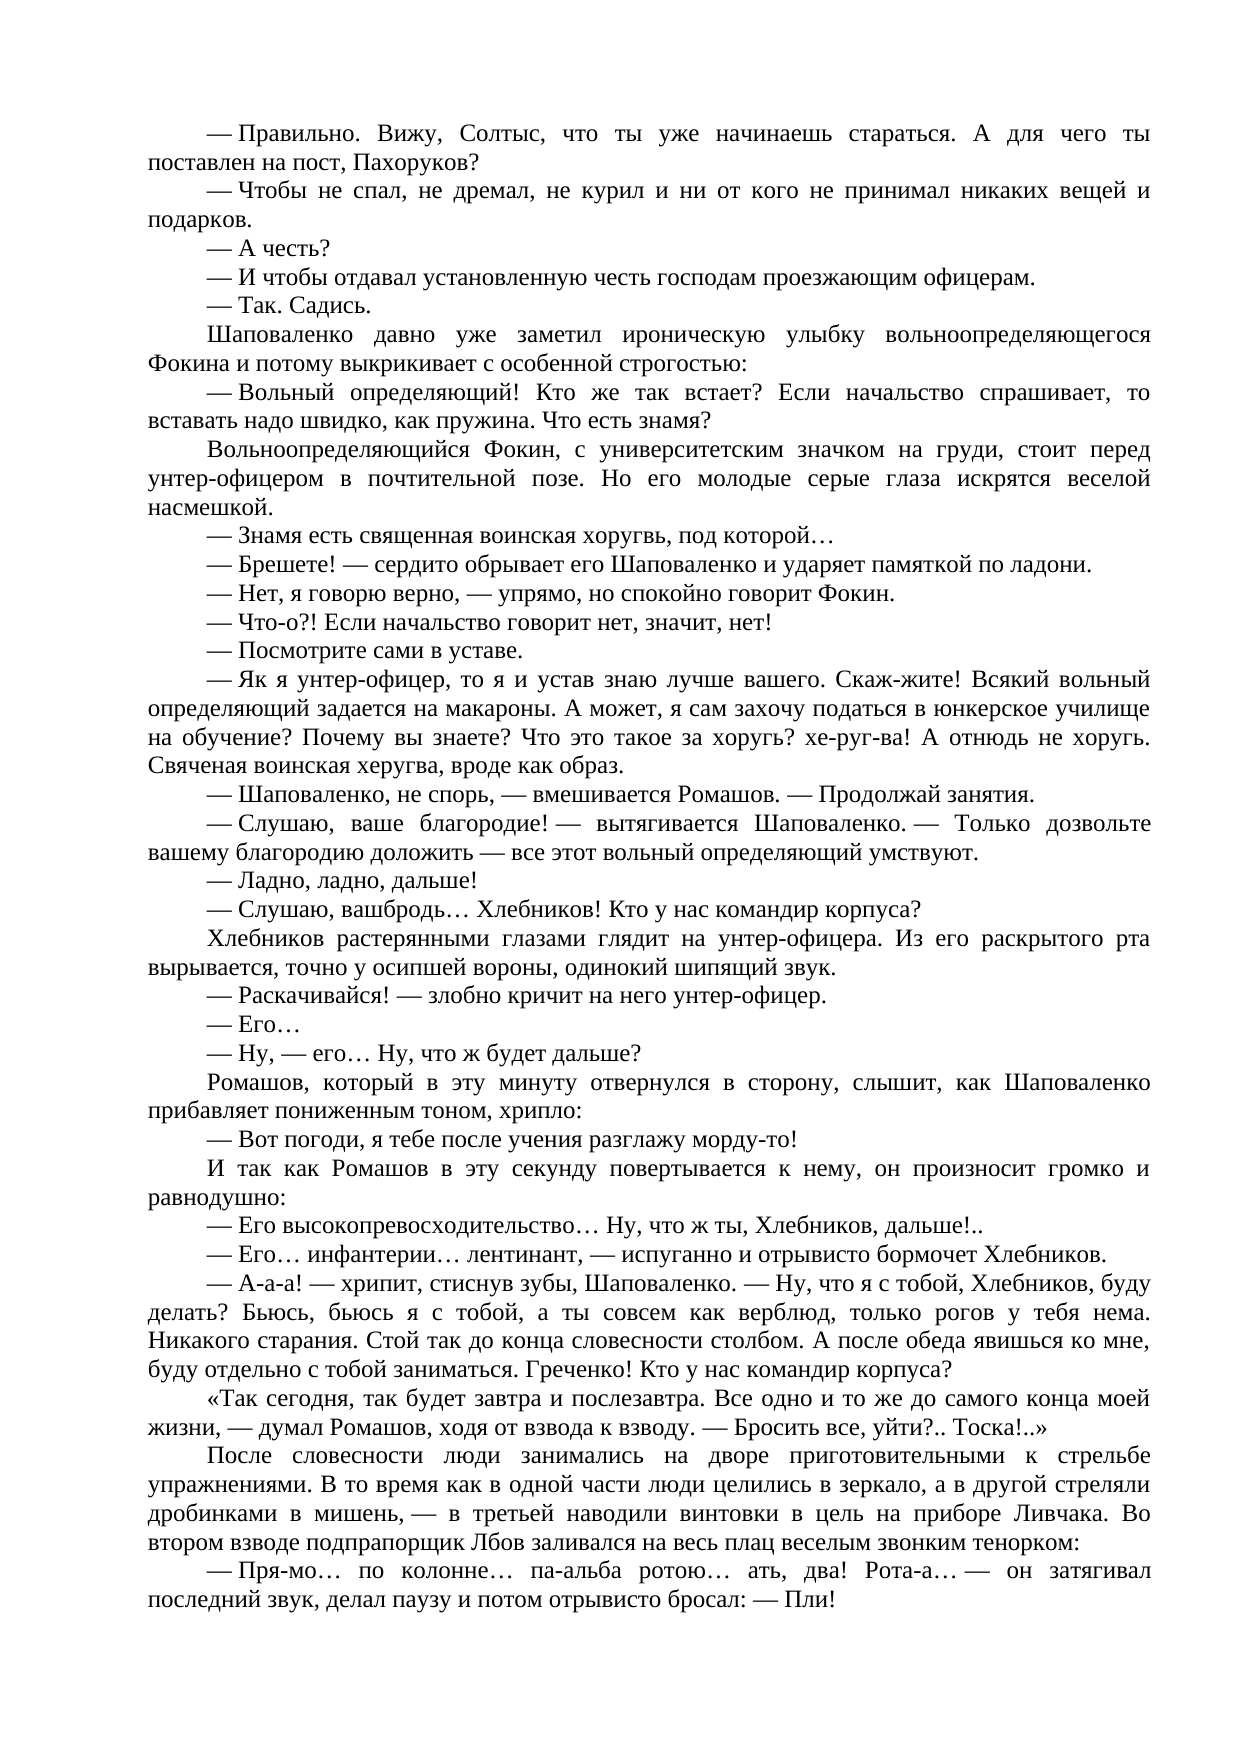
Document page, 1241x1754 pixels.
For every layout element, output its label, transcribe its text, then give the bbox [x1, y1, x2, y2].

text — Ладно, ладно, дальше! [148, 866, 1152, 894]
text — А-а-а! — хрипит, стиснув зубы, Шаповаленко. — Ну, что я с тобой, Хлебников, буду делать? Бьюсь, бьюсь я с тобой, а ты совсем как верблюд, только рогов у тебя нема. Никакого старания. Стой так до конца словесности столбом. А после обеда явишься ко мне, буду отдельно с тобой заниматься. Греченко! Кто у нас командир корпуса? [148, 1268, 1152, 1383]
text — Вольный определяющий! Кто же так встает? Если начальство спрашивает, то вставать надо швидко, как пружина. Что есть знамя? [148, 377, 1152, 434]
text — Посмотрите сами в уставе. [148, 636, 1152, 664]
text — Слушаю, вашбродь… Хлебников! Кто у нас командир корпуса? [148, 894, 1152, 923]
text И так как Ромашов в эту секунду повертывается к нему, он произносит громко и равнодушно: [148, 1153, 1152, 1211]
text — Пря-мо… по колонне… па-альба ротою… ать, два! Рота-а… — он затягивал последний звук, делал паузу и потом отрывисто бросал: — Пли! [148, 1556, 1152, 1613]
text — Его… инфантерии… лентинант, — испуганно и отрывисто бормочет Хлебников. [148, 1239, 1152, 1268]
text — Правильно. Вижу, Солтыс, что ты уже начинаешь стараться. А для чего ты поставлен на пост, Пахоруков? [148, 118, 1152, 176]
text — Нет, я говорю верно, — упрямо, но спокойно говорит Фокин. [148, 578, 1152, 607]
text — Як я унтер-офицер, то я и устав знаю лучше вашего. Скаж-жите! Всякий вольный определяющий задается на макароны. А может, я сам захочу податься в юнкерское училище на обучение? Почему вы знаете? Что это такое за хоругь? хе-руг-ва! А отнюдь не хоругь. Свяченая воинская херугва, вроде как образ. [148, 664, 1152, 779]
text — Его… [148, 1009, 1152, 1038]
text — Его высокопревосходительство… Ну, что ж ты, Хлебников, дальше!.. [148, 1211, 1152, 1239]
text После словесности люди занимались на дворе приготовительными к стрельбе упражнениями. В то время как в одной части люди целились в зеркало, а в другой стреляли дробинками в мишень, — в третьей наводили винтовки в цель на приборе Ливчака. Во втором взводе подпрапорщик Лбов заливался на весь плац веселым звонким тенорком: [148, 1441, 1152, 1556]
text — Ну, — его… Ну, что ж будет дальше? [148, 1038, 1152, 1067]
text — Чтобы не спал, не дремал, не курил и ни от кого не принимал никаких вещей и подарков. [148, 176, 1152, 233]
text — Вот погоди, я тебе после учения разглажу морду-то! [148, 1124, 1152, 1153]
text — Раскачивайся! — злобно кричит на него унтер-офицер. [148, 981, 1152, 1009]
text — Брешете! — сердито обрывает его Шаповаленко и ударяет памяткой по ладони. [148, 549, 1152, 578]
text — Знамя есть священная воинская хоругвь, под которой… [148, 521, 1152, 549]
text — Так. Садись. [148, 291, 1152, 319]
text — А честь? [148, 233, 1152, 262]
text — И чтобы отдавал установленную честь господам проезжающим офицерам. [148, 262, 1152, 291]
text Ромашов, который в эту минуту отвернулся в сторону, слышит, как Шаповаленко прибавляет пониженным тоном, хрипло: [148, 1067, 1152, 1124]
text — Шаповаленко, не спорь, — вмешивается Ромашов. — Продолжай занятия. [148, 779, 1152, 808]
text — Слушаю, ваше благородие! — вытягивается Шаповаленко. — Только дозвольте вашему благородию доложить — все этот вольный определяющий умствуют. [148, 808, 1152, 866]
text Хлебников растерянными глазами глядит на унтер-офицера. Из его раскрытого рта вырывается, точно у осипшей вороны, одинокий шипящий звук. [148, 923, 1152, 981]
text Шаповаленко давно уже заметил ироническую улыбку вольноопределяющегося Фокина и потому выкрикивает с особенной строгостью: [148, 319, 1152, 377]
text «Так сегодня, так будет завтра и послезавтра. Все одно и то же до самого конца моей жизни, — думал Ромашов, ходя от взвода к взводу. — Бросить все, уйти?.. Тоска!..» [148, 1383, 1152, 1441]
text — Что-о?! Если начальство говорит нет, значит, нет! [148, 607, 1152, 636]
text Вольноопределяющийся Фокин, с университетским значком на груди, стоит перед унтер-офицером в почтительной позе. Но его молодые серые глаза искрятся веселой насмешкой. [148, 434, 1152, 521]
